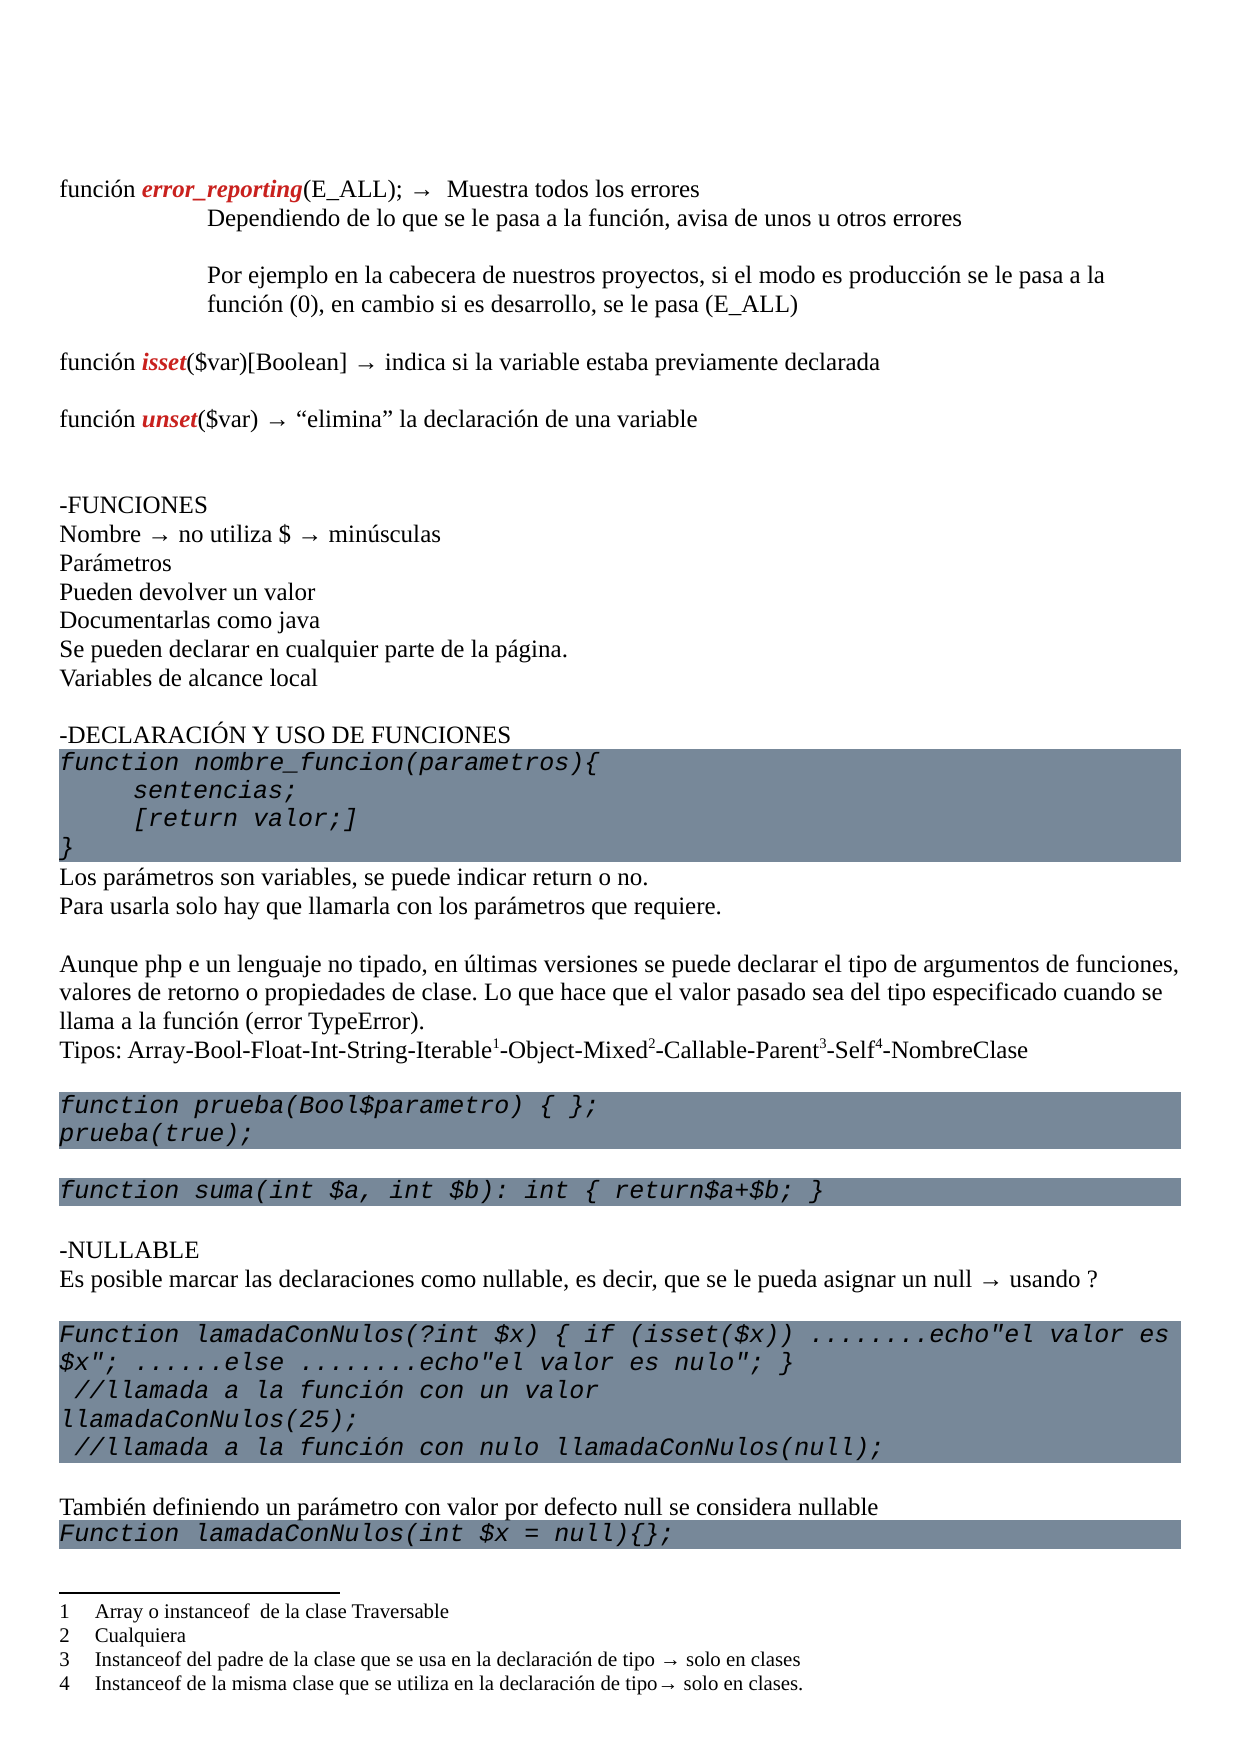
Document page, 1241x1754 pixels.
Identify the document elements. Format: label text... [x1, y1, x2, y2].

text Instanceof del padre de la clase que se usa en la declaración de tipo → solo en clases [59, 1647, 1181, 1671]
text Dependiendo de lo que se le pasa a la función, avisa de unos u otros errores [59, 203, 1181, 232]
text function suma(int $a, int $b): int { return$a+$b; } [59, 1178, 1181, 1206]
text Cualquiera [59, 1623, 1181, 1647]
text function nombre_funcion(parametros){ [59, 749, 1181, 777]
text Es posible marcar las declaraciones como nullable, es decir, que se le pueda asignar un null → usando ? [59, 1264, 1181, 1292]
text Function lamadaConNulos(?int $x) { if (isset($x)) ........echo"el valor es $x"; ......else ........echo"el valor es nulo"; } [59, 1321, 1181, 1378]
text Parámetros [59, 548, 1181, 577]
text Documentarlas como java [59, 605, 1181, 634]
text Variables de alcance local [59, 663, 1181, 692]
text Array o instanceof de la clase Traversable [59, 1599, 1181, 1623]
text Se pueden declarar en cualquier parte de la página. [59, 634, 1181, 663]
text Para usarla solo hay que llamarla con los parámetros que requiere. [59, 891, 1181, 920]
text Los parámetros son variables, se puede indicar return o no. [59, 862, 1181, 891]
text función error_reporting(E_ALL); → Muestra todos los errores [59, 174, 1181, 203]
text También definiendo un parámetro con valor por defecto null se considera nullable [59, 1492, 1181, 1520]
text función unset($var) → “elimina” la declaración de una variable [59, 404, 1181, 433]
text //llamada a la función con nulo llamadaConNulos(null); [59, 1434, 1181, 1463]
text Instanceof de la misma clase que se utiliza en la declaración de tipo→ solo en clases. [59, 1671, 1181, 1695]
text Tipos: Array-Bool-Float-Int-String-Iterable-Object-Mixed-Callable-Parent-Self-NombreClase [59, 1035, 1181, 1064]
text Aunque php e un lenguaje no tipado, en últimas versiones se puede declarar el tipo de argumentos de funciones, valores de retorno o propiedades de clase. Lo que hace que el valor pasado sea del tipo especificado cuando se llama a la función (error TypeError). [59, 949, 1181, 1035]
text sentencias; [59, 777, 1181, 806]
text Pueden devolver un valor [59, 577, 1181, 605]
text función isset($var)[Boolean] → indica si la variable estaba previamente declarada [59, 347, 1181, 375]
text //llamada a la función con un valor [59, 1378, 1181, 1406]
text prueba(true); [59, 1121, 1181, 1149]
text -FUNCIONES [59, 490, 1181, 519]
text llamadaConNulos(25); [59, 1406, 1181, 1434]
text Por ejemplo en la cabecera de nuestros proyectos, si el modo es producción se le pasa a la función (0), en cambio si es desarrollo, se le pasa (E_ALL) [59, 260, 1181, 318]
text -NULLABLE [59, 1235, 1181, 1264]
text Nombre → no utiliza $ → minúsculas [59, 519, 1181, 548]
text } [59, 834, 1181, 862]
text function prueba(Bool$parametro) { }; [59, 1092, 1181, 1121]
text [return valor;] [59, 806, 1181, 834]
text -DECLARACIÓN Y USO DE FUNCIONES [59, 720, 1181, 749]
text Function lamadaConNulos(int $x = null){}; [59, 1520, 1181, 1549]
